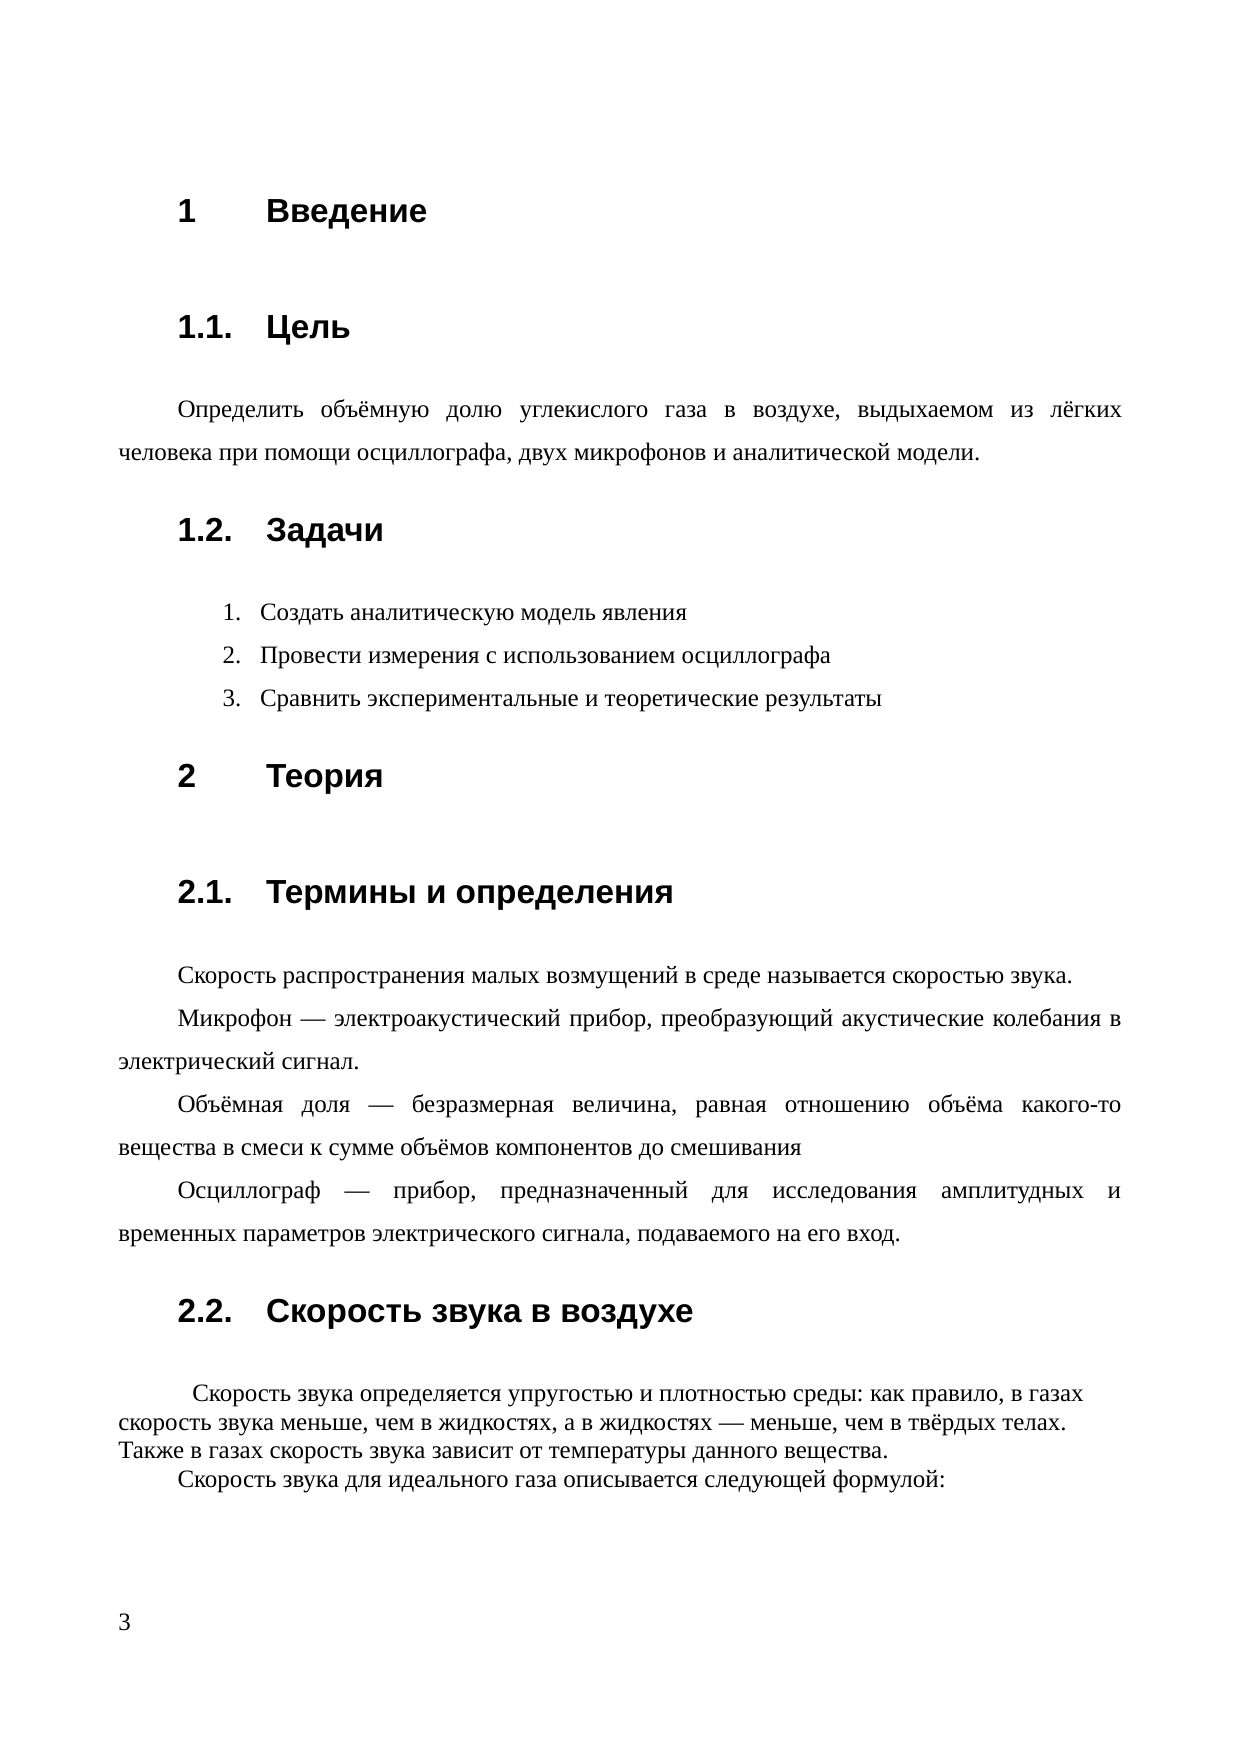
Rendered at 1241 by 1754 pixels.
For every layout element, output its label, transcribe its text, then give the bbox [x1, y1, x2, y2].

text Скорость звука определяется упругостью и плотностью среды: как правило, в газах скорость звука меньше, чем в жидкостях, а в жидкостях — меньше, чем в твёрдых телах. Также в газах скорость звука зависит от температуры данного вещества. [118, 1378, 1122, 1464]
text Определить объёмную долю углекислого газа в воздухе, выдыхаемом из лёгких человека при помощи осциллографа, двух микрофонов и аналитической модели. [118, 394, 1122, 466]
subtitle Цель [118, 307, 1122, 346]
subtitle Задачи [118, 510, 1122, 548]
text Микрофон — электроакустический прибор, преобразующий акустические колебания в электрический сигнал. [118, 1003, 1122, 1075]
text Осциллограф — прибор, предназначенный для исследования амплитудных и временных параметров электрического сигнала, подаваемого на его вход. [118, 1175, 1122, 1247]
text Скорость распространения малых возмущений в среде называется скоростью звука. [118, 960, 1122, 988]
subtitle Введение [118, 191, 1122, 229]
text Скорость звука для идеального газа описывается следующей формулой: [118, 1464, 1122, 1493]
subtitle Термины и определения [118, 873, 1122, 911]
subtitle Теория [118, 756, 1122, 794]
list Создать аналитическую модель явления [222, 597, 1122, 626]
text Объёмная доля — безразмерная величина, равная отношению объёма какого-то вещества в смеси к сумме объёмов компонентов до смешивания [118, 1089, 1122, 1161]
subtitle Скорость звука в воздухе [118, 1291, 1122, 1329]
list Сравнить экспериментальные и теоретические результаты [222, 683, 1122, 712]
list Провести измерения с использованием осциллографа [222, 640, 1122, 669]
